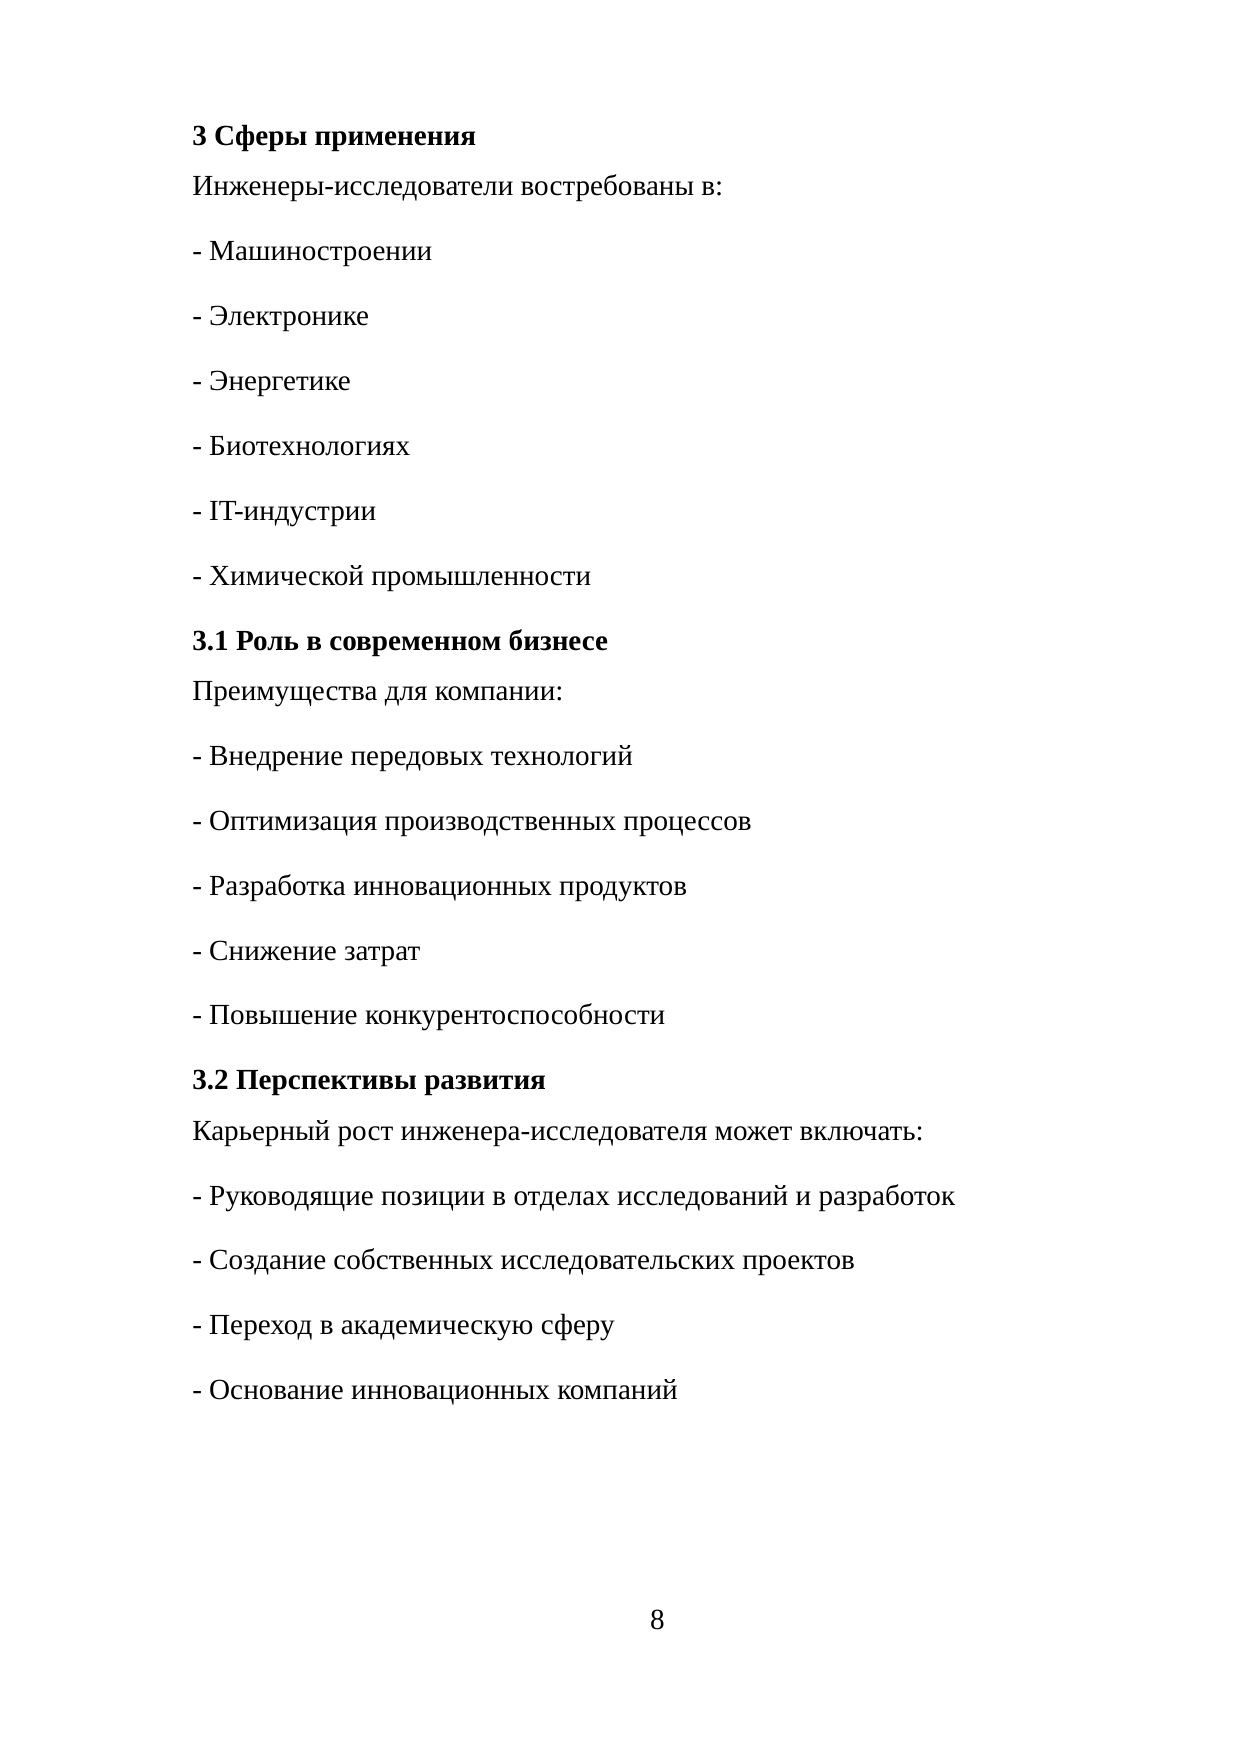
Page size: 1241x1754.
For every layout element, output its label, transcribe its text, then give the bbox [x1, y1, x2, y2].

text - Электронике [118, 298, 1122, 332]
text - Внедрение передовых технологий [118, 738, 1122, 771]
text - Энергетике [118, 363, 1122, 397]
text - Разработка инновационных продуктов [118, 868, 1122, 901]
text - IT-индустрии [118, 493, 1122, 526]
text - Биотехнологиях [118, 428, 1122, 462]
text Карьерный рост инженера-исследователя может включать: [118, 1113, 1122, 1146]
text - Машиностроении [118, 233, 1122, 267]
text - Снижение затрат [118, 933, 1122, 966]
text - Создание собственных исследовательских проектов [118, 1242, 1122, 1276]
text - Основание инновационных компаний [118, 1372, 1122, 1406]
text - Переход в академическую сферу [118, 1307, 1122, 1341]
text - Оптимизация производственных процессов [118, 803, 1122, 836]
text - Руководящие позиции в отделах исследований и разработок [118, 1178, 1122, 1211]
text Преимущества для компании: [118, 673, 1122, 707]
subtitle Перспективы развития [118, 1062, 1122, 1096]
subtitle Сферы применения [118, 118, 1122, 152]
text - Химической промышленности [118, 558, 1122, 591]
text - Повышение конкурентоспособности [118, 997, 1122, 1031]
text Инженеры-исследователи востребованы в: [118, 168, 1122, 202]
subtitle Роль в современном бизнесе [118, 623, 1122, 656]
